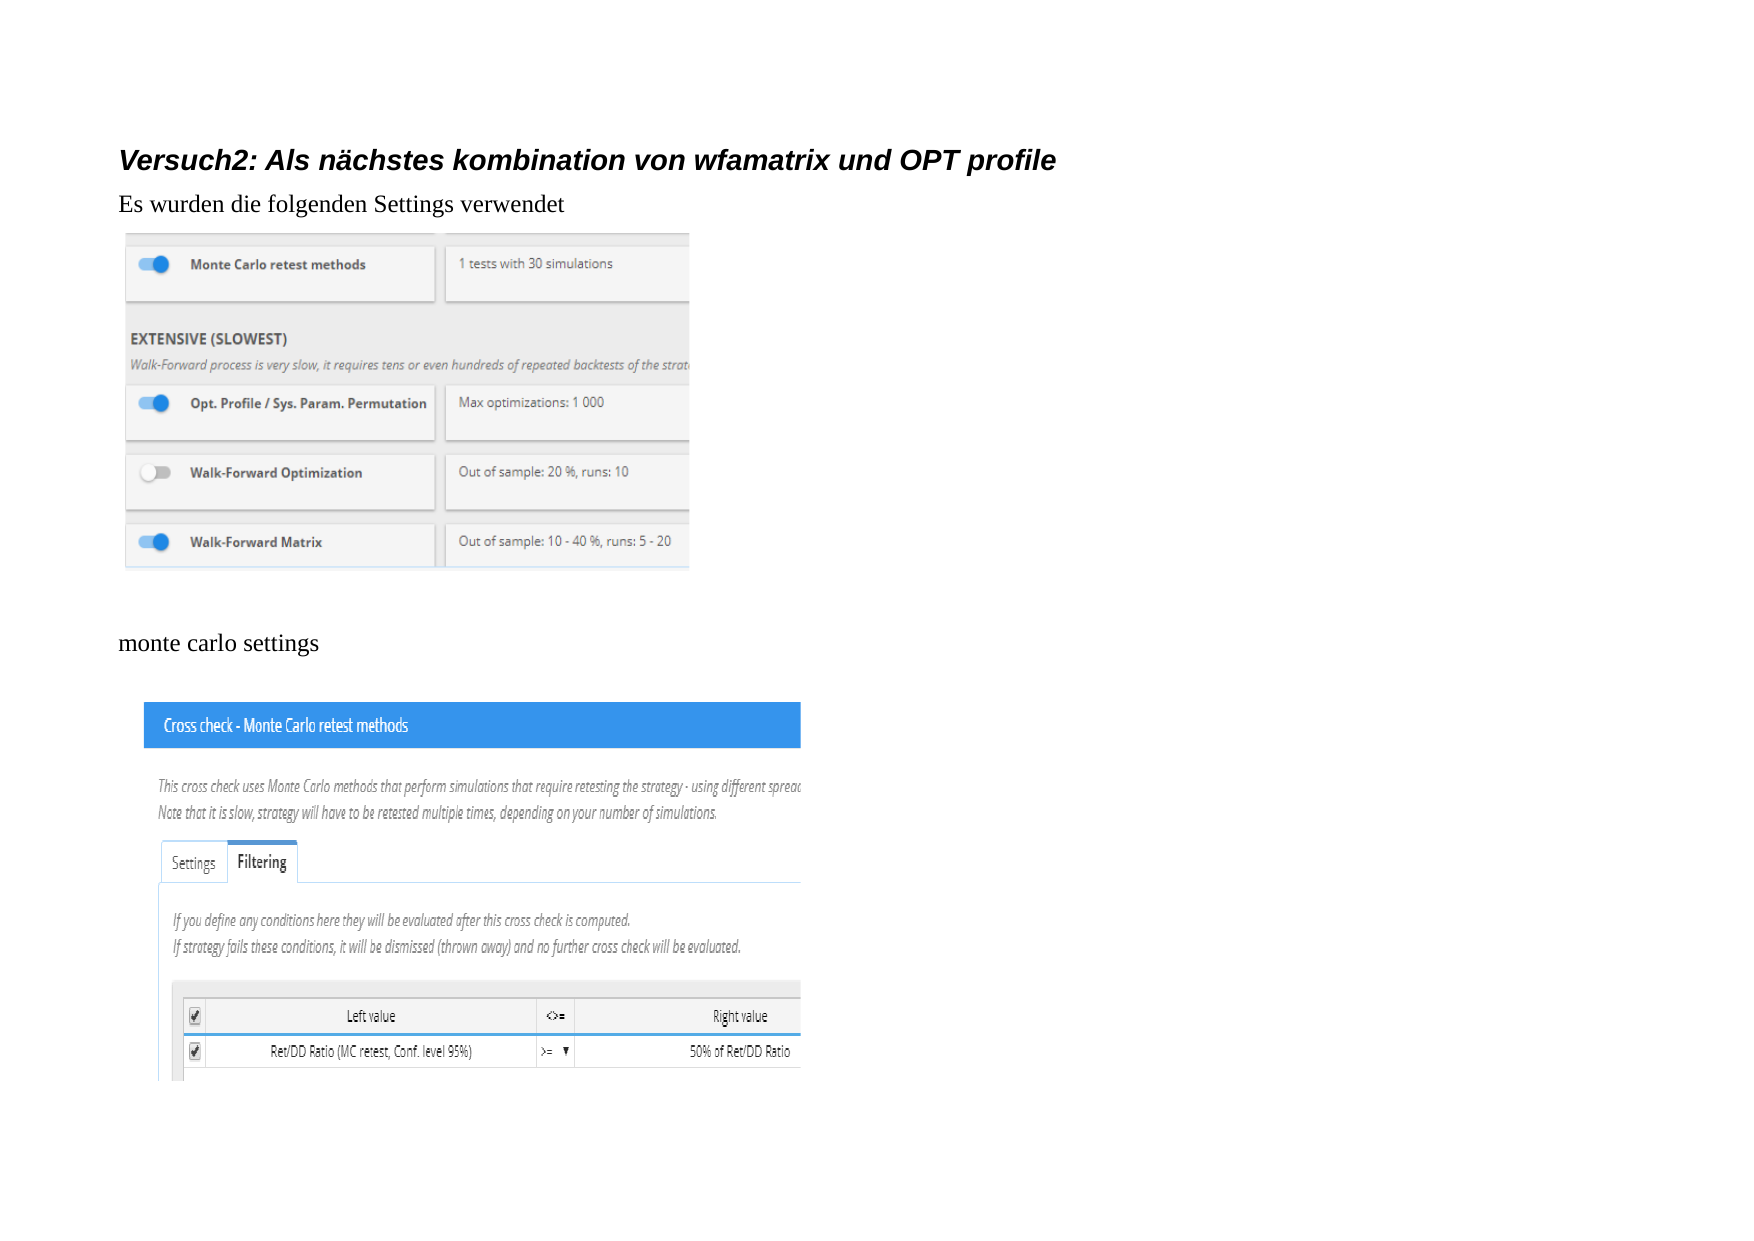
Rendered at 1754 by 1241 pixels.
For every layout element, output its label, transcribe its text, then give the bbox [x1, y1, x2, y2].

subtitle Versuch2: Als nächstes kombination von wfamatrix und OPT profile [118, 143, 1636, 177]
text monte carlo settings [118, 628, 1636, 657]
text Es wurden die folgenden Settings verwendet [118, 189, 1636, 218]
picture [143, 702, 801, 1081]
picture [125, 233, 690, 571]
